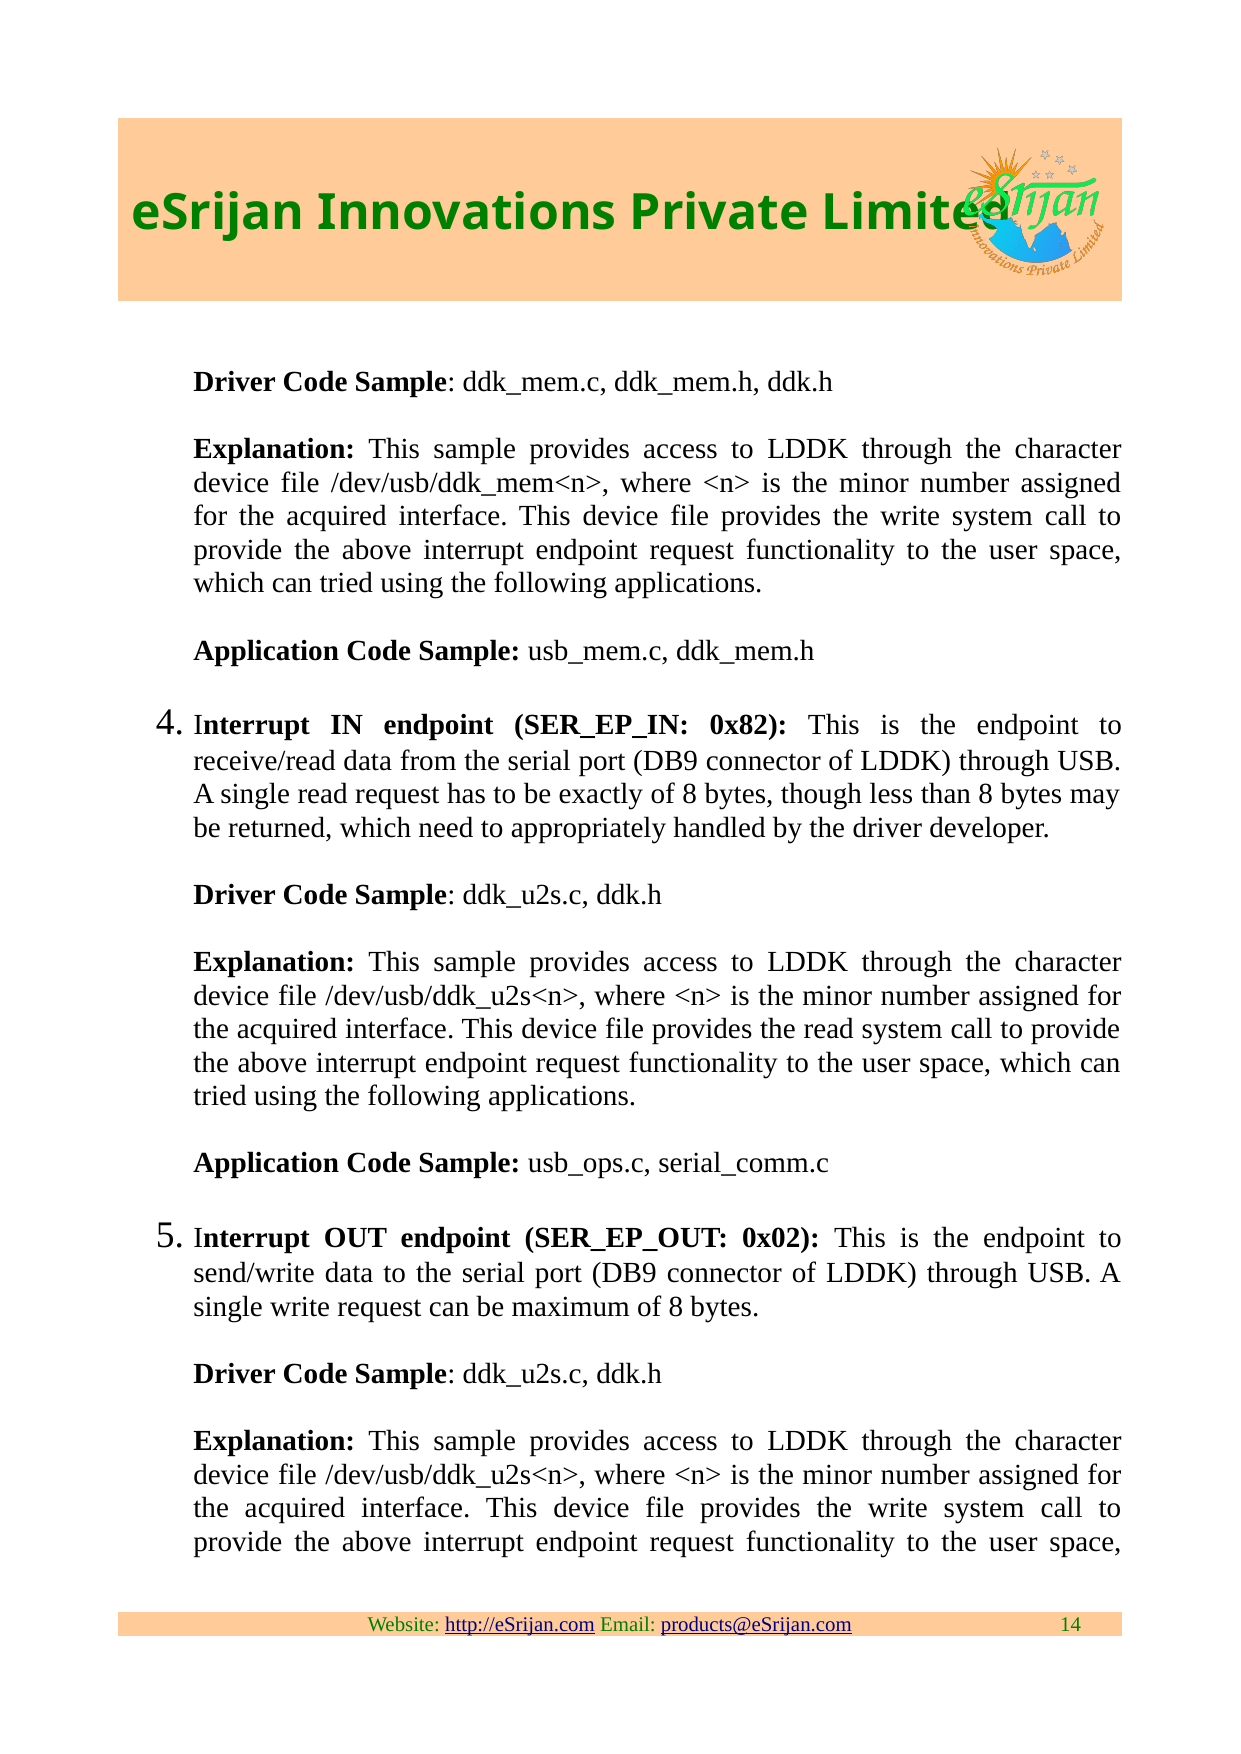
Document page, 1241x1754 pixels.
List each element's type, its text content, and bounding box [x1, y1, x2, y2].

list Explanation: This sample provides access to LDDK through the character device file /dev/usb/ddk_u2s<n>, where <n> is the minor number assigned for the acquired interface. This device file provides the write system call to provide the above interrupt endpoint request functionality to the user space, [156, 1423, 1122, 1557]
list Interrupt IN endpoint (SER_EP_IN: 0x82): This is the endpoint to receive/read data from the serial port (DB9 connector of LDDK) through USB. A single read request has to be exactly of 8 bytes, though less than 8 bytes may be returned, which need to appropriately handled by the driver developer. [156, 700, 1122, 843]
list Driver Code Sample: ddk_u2s.c, ddk.h [156, 877, 1122, 911]
list Explanation: This sample provides access to LDDK through the character device file /dev/usb/ddk_mem<n>, where <n> is the minor number assigned for the acquired interface. This device file provides the write system call to provide the above interrupt endpoint request functionality to the user space, which can tried using the following applications. [156, 431, 1122, 599]
picture [958, 126, 1114, 282]
list Application Code Sample: usb_mem.c, ddk_mem.h [156, 633, 1122, 666]
list Interrupt OUT endpoint (SER_EP_OUT: 0x02): This is the endpoint to send/write data to the serial port (DB9 connector of LDDK) through USB. A single write request can be maximum of 8 bytes. [156, 1212, 1122, 1323]
list Explanation: This sample provides access to LDDK through the character device file /dev/usb/ddk_u2s<n>, where <n> is the minor number assigned for the acquired interface. This device file provides the read system call to provide the above interrupt endpoint request functionality to the user space, which can tried using the following applications. [156, 944, 1122, 1112]
list Driver Code Sample: ddk_mem.c, ddk_mem.h, ddk.h [156, 364, 1122, 398]
list Driver Code Sample: ddk_u2s.c, ddk.h [156, 1356, 1122, 1390]
list Application Code Sample: usb_ops.c, serial_comm.c [156, 1145, 1122, 1179]
